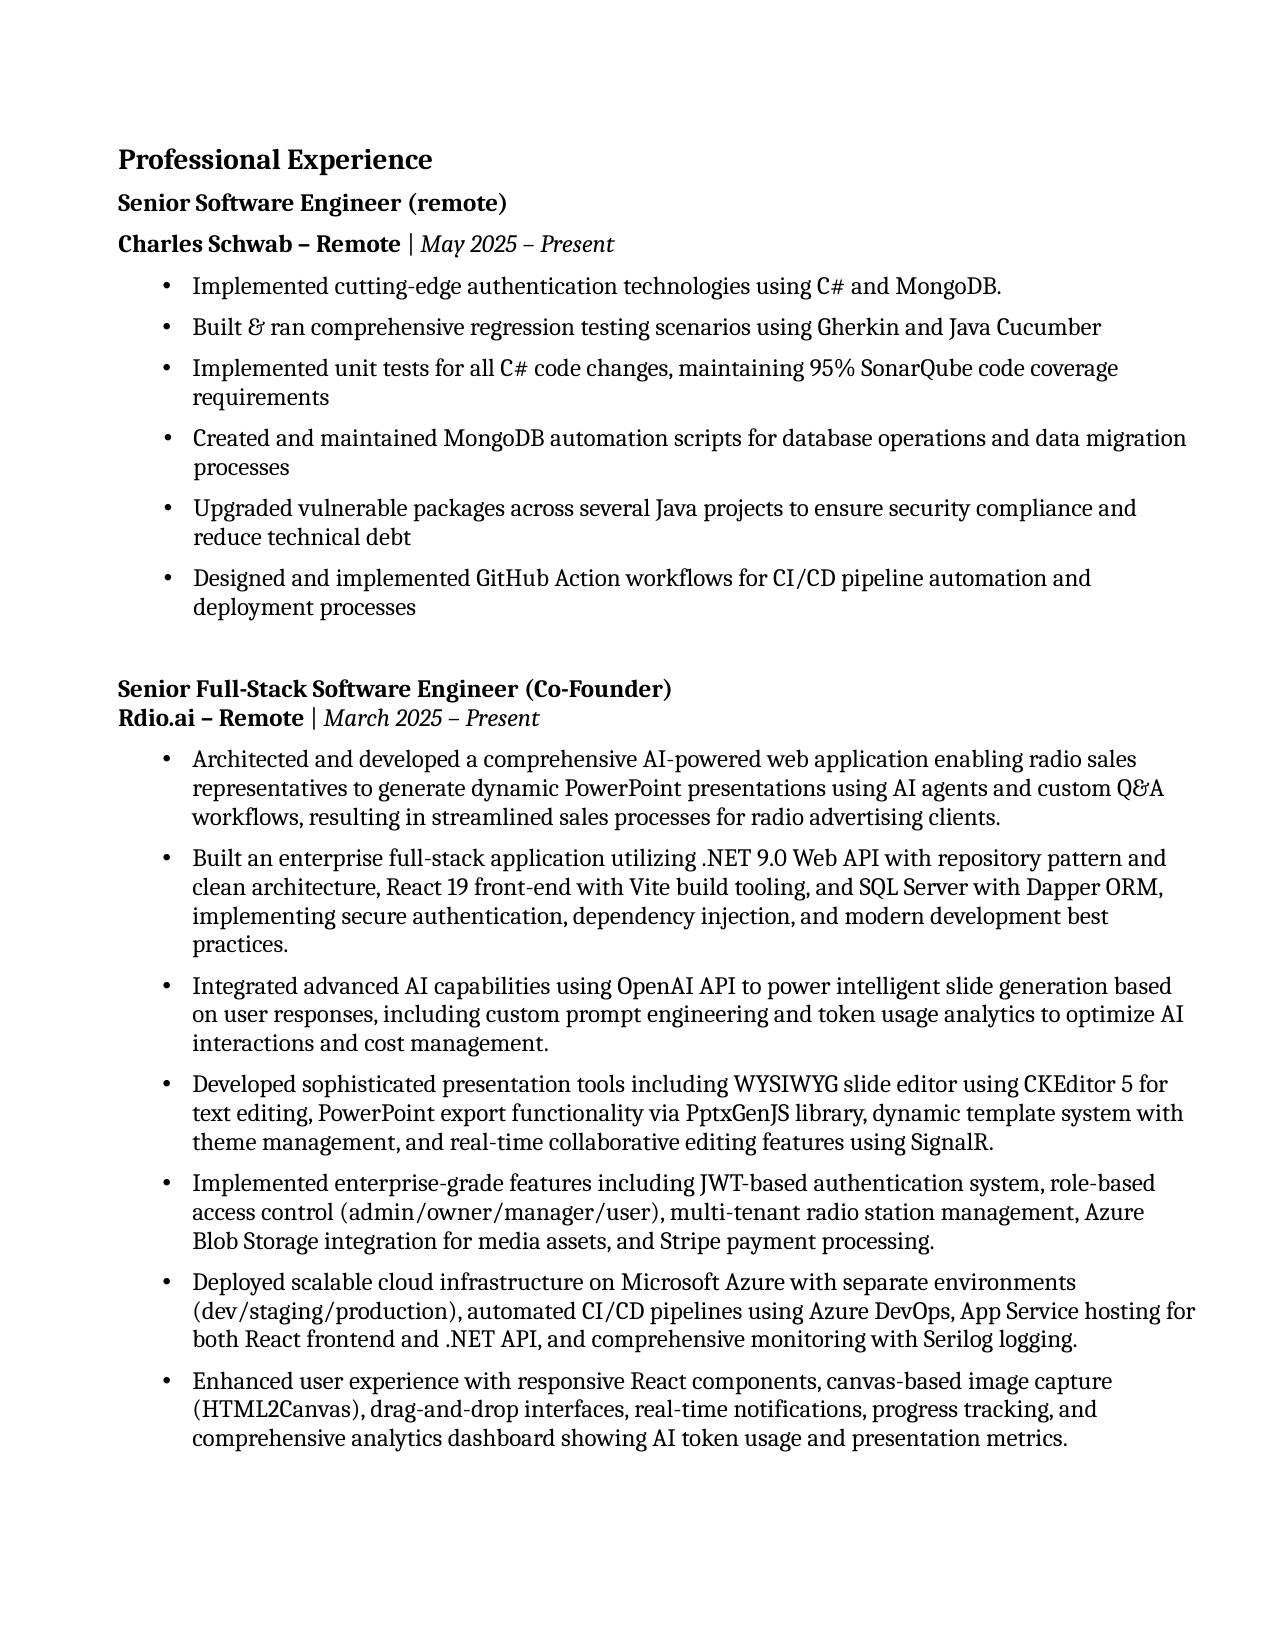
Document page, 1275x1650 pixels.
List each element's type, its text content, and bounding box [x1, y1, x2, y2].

list Implemented cutting-edge authentication technologies using C# and MongoDB. [162, 272, 1196, 300]
list Enhanced user experience with responsive React components, canvas-based image capture (HTML2Canvas), drag-and-drop interfaces, real-time notifications, progress tracking, and comprehensive analytics dashboard showing AI token usage and presentation metrics. [162, 1367, 1196, 1453]
list Deployed scalable cloud infrastructure on Microsoft Azure with separate environments (dev/staging/production), automated CI/CD pipelines using Azure DevOps, App Service hosting for both React frontend and .NET API, and comprehensive monitoring with Serilog logging. [162, 1268, 1196, 1354]
list Upgraded vulnerable packages across several Java projects to ensure security compliance and reduce technical debt [164, 494, 1196, 552]
text Charles Schwab – Remote | May 2025 – Present [118, 230, 1196, 259]
list Implemented enterprise-grade features including JWT-based authentication system, role-based access control (admin/owner/manager/user), multi-tenant radio station management, Azure Blob Storage integration for media assets, and Stripe payment processing. [162, 1169, 1196, 1255]
text Senior Software Engineer (remote) [118, 189, 1196, 218]
list Built an enterprise full-stack application utilizing .NET 9.0 Web API with repository pattern and clean architecture, React 19 front-end with Vite build tooling, and SQL Server with Dapper ORM, implementing secure authentication, dependency injection, and modern development best practices. [162, 844, 1196, 959]
subtitle Professional Experience [118, 143, 1196, 177]
text Senior Full-Stack Software Engineer (Co-Founder) Rdio.ai – Remote | March 2025 – Present [118, 675, 1196, 733]
list Created and maintained MongoDB automation scripts for database operations and data migration processes [164, 424, 1196, 482]
list Designed and implemented GitHub Action workflows for CI/CD pipeline automation and deployment processes [164, 564, 1196, 622]
list Architected and developed a comprehensive AI-powered web application enabling radio sales representatives to generate dynamic PowerPoint presentations using AI agents and custom Q&A workflows, resulting in streamlined sales processes for radio advertising clients. [162, 745, 1196, 832]
list Implemented unit tests for all C# code changes, maintaining 95% SonarQube code coverage requirements [162, 354, 1196, 412]
list Developed sophisticated presentation tools including WYSIWYG slide editor using CKEditor 5 for text editing, PowerPoint export functionality via PptxGenJS library, dynamic template system with theme management, and real-time collaborative editing features using SignalR. [162, 1070, 1196, 1157]
list Integrated advanced AI capabilities using OpenAI API to power intelligent slide generation based on user responses, including custom prompt engineering and token usage analytics to optimize AI interactions and cost management. [162, 972, 1196, 1058]
list Built & ran comprehensive regression testing scenarios using Gherkin and Java Cucumber [162, 313, 1196, 342]
